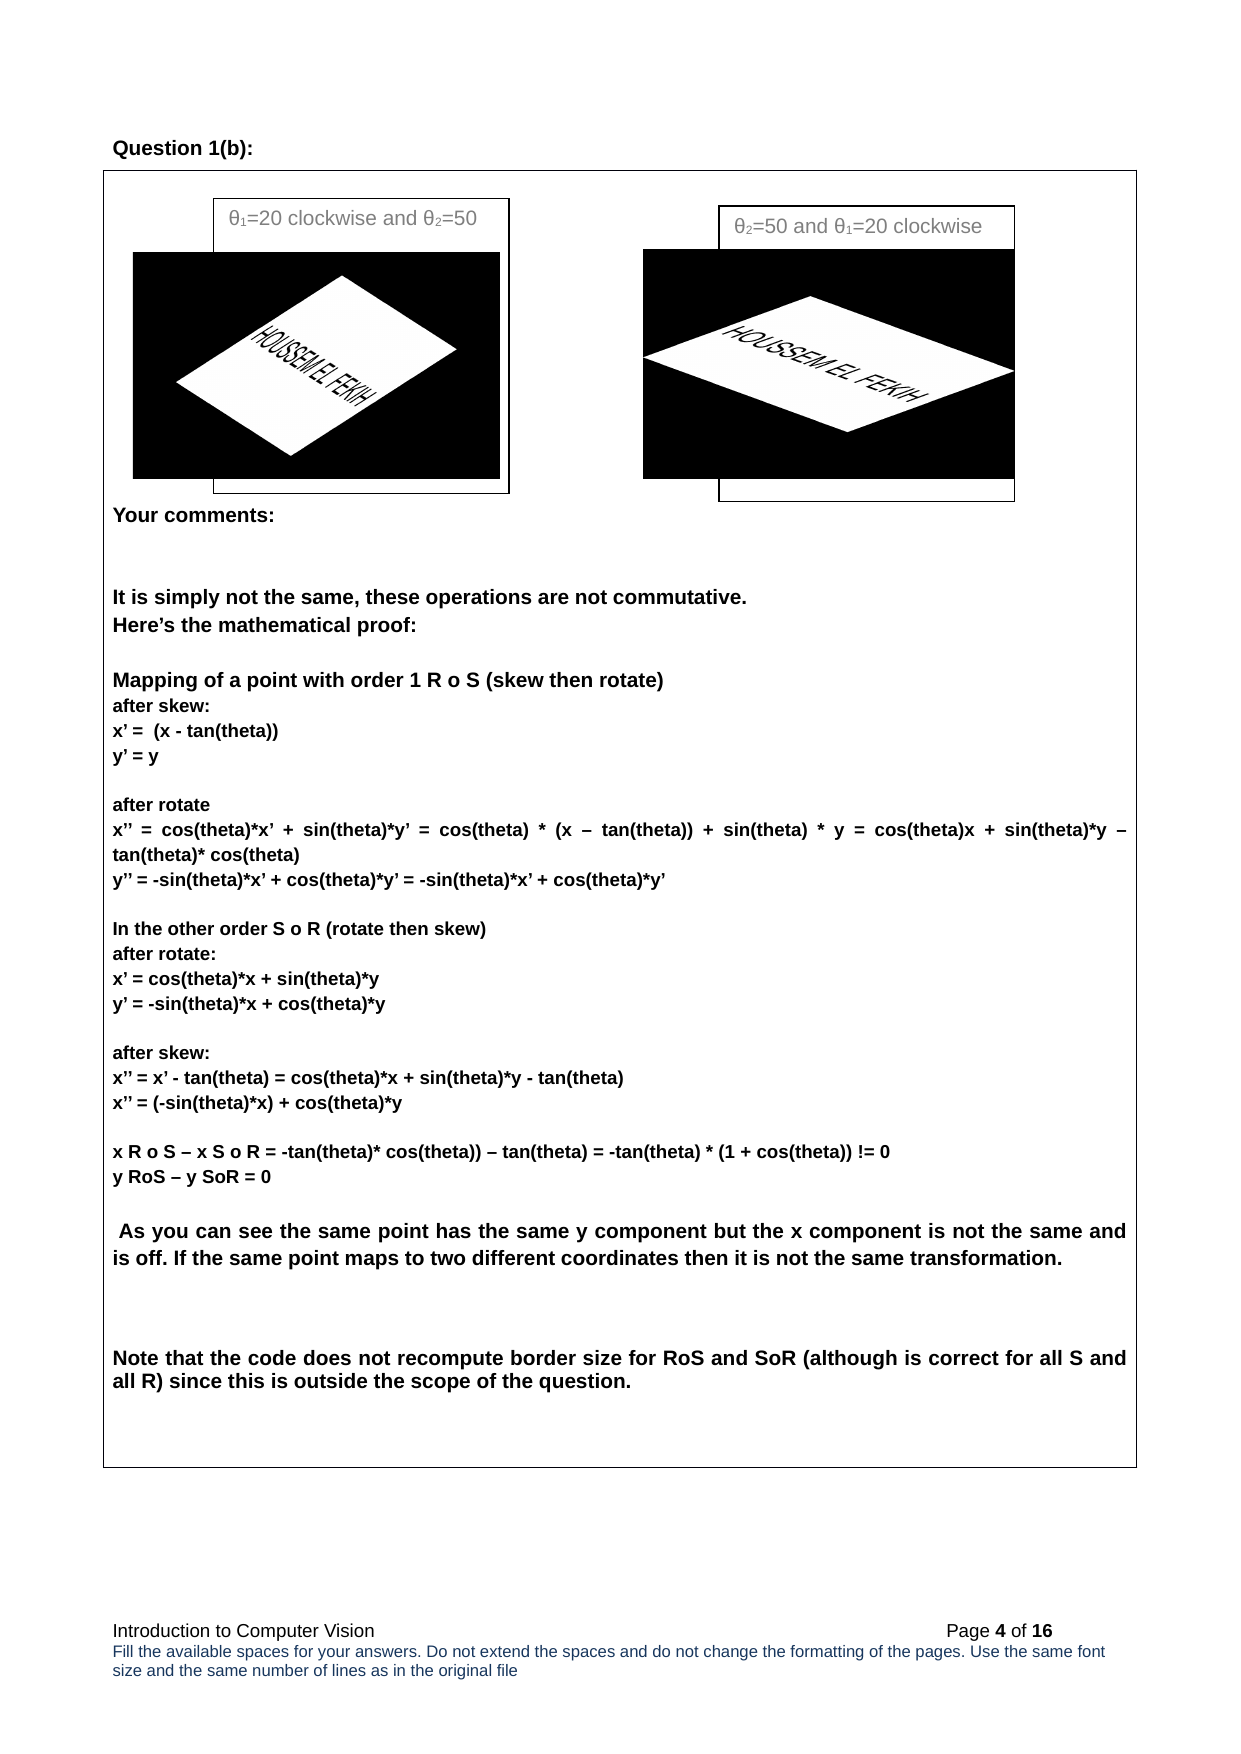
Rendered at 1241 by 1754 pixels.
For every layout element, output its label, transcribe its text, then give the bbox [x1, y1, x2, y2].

text In the other order S o R (rotate then skew) [104, 915, 1136, 940]
text Mapping of a point with order 1 R o S (skew then rotate) [104, 664, 1136, 692]
text y’ = y [104, 742, 1136, 766]
text y’ = -sin(theta)*x + cos(theta)*y [104, 989, 1136, 1014]
text Question 1(b): [112, 136, 1128, 160]
text As you can see the same point has the same y component but the x component is not the same and is off. If the same point maps to two different coordinates then it is not the same transformation. [104, 1215, 1136, 1270]
picture [643, 249, 1015, 479]
text after rotate [104, 791, 1136, 816]
text y’’ = -sin(theta)*x’ + cos(theta)*y’ = -sin(theta)*x’ + cos(theta)*y’ [104, 866, 1136, 890]
text y RoS – y SoR = 0 [104, 1163, 1136, 1188]
text after skew: [104, 692, 1136, 717]
text x’’ = x’ - tan(theta) = cos(theta)*x + sin(theta)*y - tan(theta) [104, 1064, 1136, 1088]
text x R o S – x S o R = -tan(theta)* cos(theta)) – tan(theta) = -tan(theta) * (1 + cos(theta)) != 0 [104, 1138, 1136, 1163]
text after skew: [104, 1039, 1136, 1064]
text after rotate: [104, 940, 1136, 964]
text Note that the code does not recompute border size for RoS and SoR (although is correct for all S and all R) since this is outside the scope of the question. [112, 1345, 1128, 1393]
text x’’ = (-sin(theta)*x) + cos(theta)*y [104, 1089, 1136, 1113]
picture [132, 252, 500, 479]
text x’ = cos(theta)*x + sin(theta)*y [104, 965, 1136, 989]
text It is simply not the same, these operations are not commutative. [104, 582, 1136, 609]
text x’’ = cos(theta)*x’ + sin(theta)*y’ = cos(theta) * (x – tan(theta)) + sin(theta) * y = cos(theta)x + sin(theta)*y – tan(theta)* cos(theta) [104, 816, 1136, 865]
text x’ = (x - tan(theta)) [104, 717, 1136, 741]
text Here’s the mathematical proof: [104, 609, 1136, 637]
text Your comments: [104, 499, 1136, 527]
